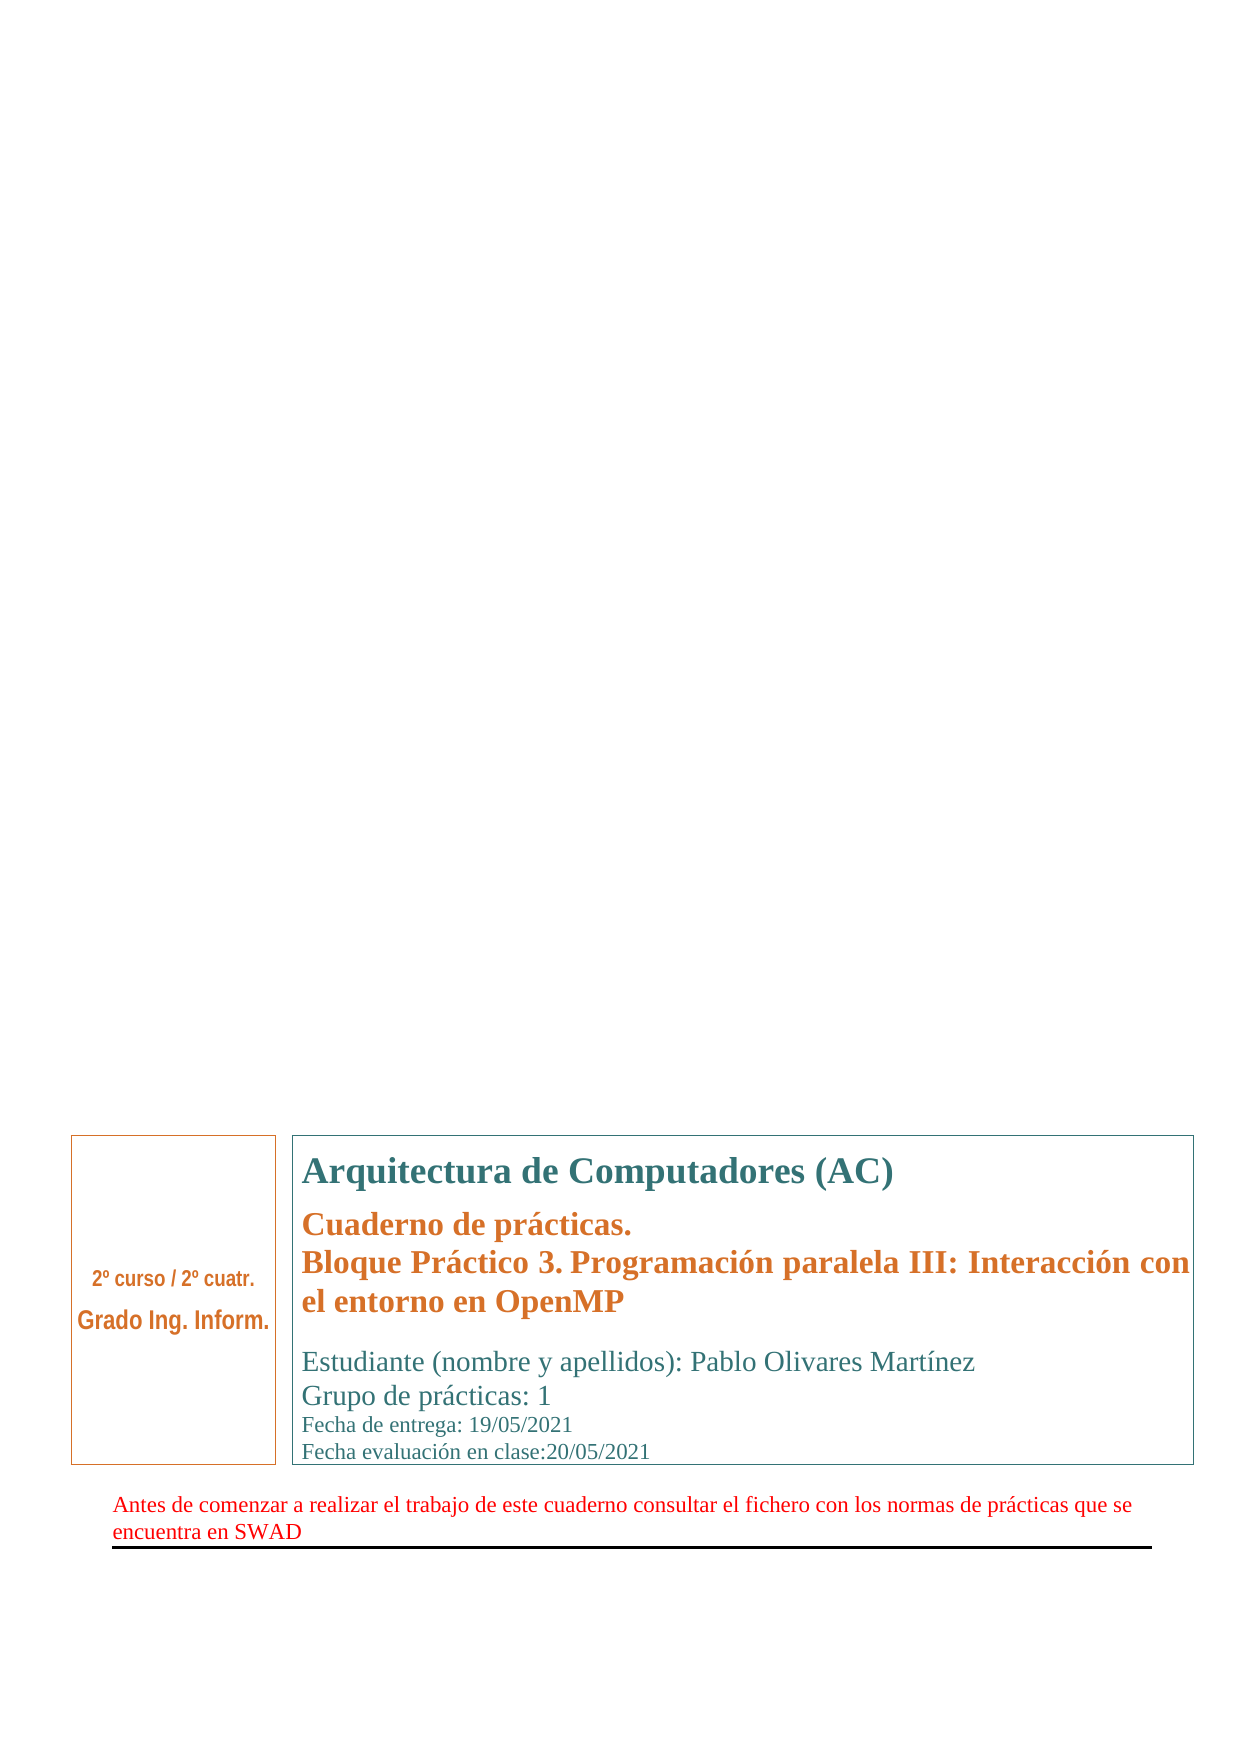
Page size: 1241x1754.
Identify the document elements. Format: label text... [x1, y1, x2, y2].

table_header Arquitectura de Computadores (AC) Cuaderno de prácticas. Bloque Práctico 3. Programación paralela III: Interacción con el entorno en OpenMP Estudiante (nombre y apellidos): Pablo Olivares Martínez Grupo de prácticas: 1 Fecha de entrega: 19/05/2021 Fecha evaluación en clase:20/05/2021 [293, 1136, 1193, 1464]
table_header [276, 1135, 292, 1464]
table_header 2º curso / 2º cuatr. Grado Ing. Inform. [72, 1136, 275, 1464]
text Antes de comenzar a realizar el trabajo de este cuaderno consultar el fichero con los normas de prácticas que se encuentra en SWAD [112, 1492, 1152, 1546]
